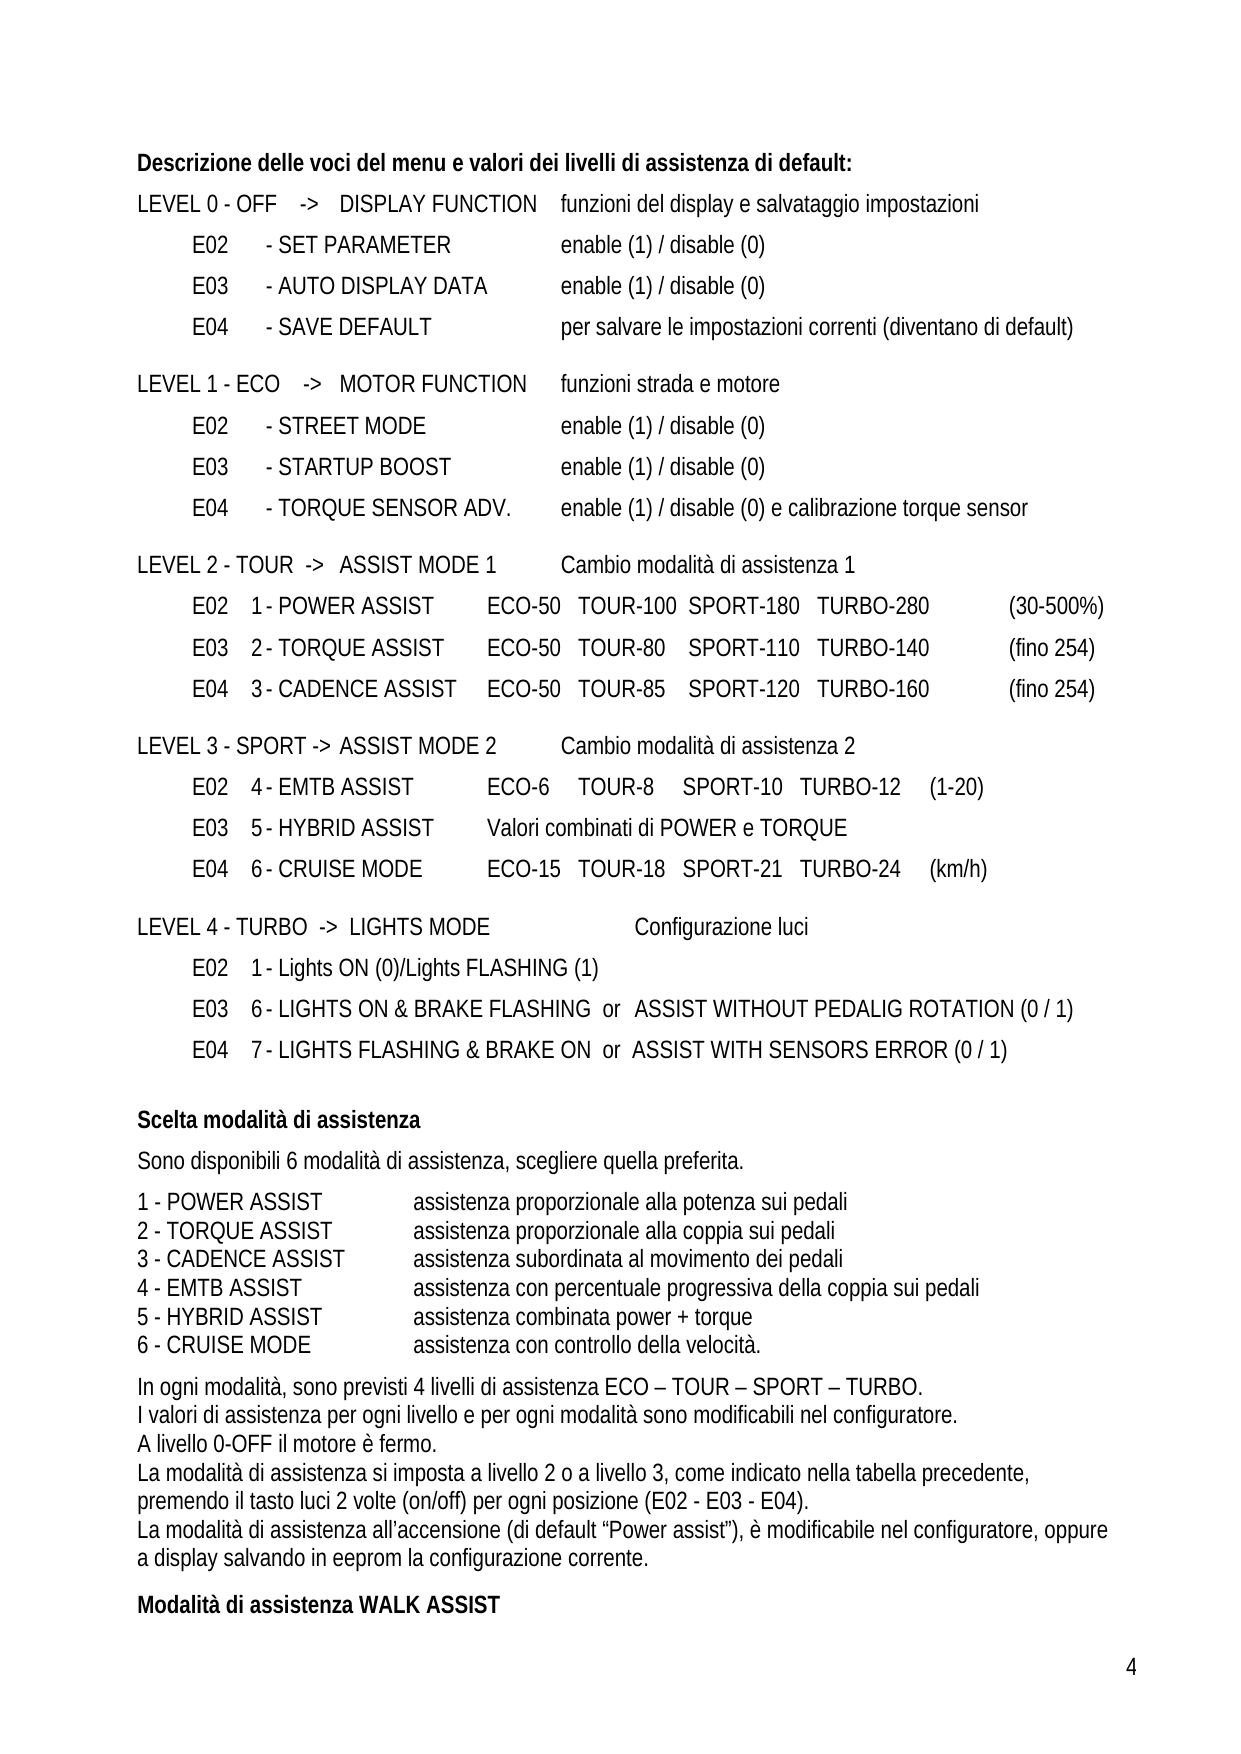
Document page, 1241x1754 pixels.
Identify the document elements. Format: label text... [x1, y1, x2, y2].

text E02 - SET PARAMETER enable (1) / disable (0) [137, 230, 1125, 258]
text In ogni modalità, sono previsti 4 livelli di assistenza ECO – TOUR – SPORT – TURBO. [137, 1372, 1125, 1400]
text E04 - TORQUE SENSOR ADV. enable (1) / disable (0) e calibrazione torque sensor [137, 493, 1125, 522]
text LEVEL 3 - SPORT -> ASSIST MODE 2 Cambio modalità di assistenza 2 [137, 731, 1125, 759]
text E04 - SAVE DEFAULT per salvare le impostazioni correnti (diventano di default) [137, 312, 1125, 341]
text Modalità di assistenza WALK ASSIST [137, 1590, 1125, 1618]
text E03 2 - TORQUE ASSIST ECO-50 TOUR-80 SPORT-110 TURBO-140 (fino 254) [137, 632, 1125, 661]
text E02 4 - EMTB ASSIST ECO-6 TOUR-8 SPORT-10 TURBO-12 (1-20) [137, 772, 1125, 801]
text E04 6 - CRUISE MODE ECO-15 TOUR-18 SPORT-21 TURBO-24 (km/h) [137, 854, 1125, 883]
text E04 7 - LIGHTS FLASHING & BRAKE ON or ASSIST WITH SENSORS ERROR (0 / 1) [137, 1035, 1125, 1064]
text 3 - CADENCE ASSIST assistenza subordinata al movimento dei pedali [137, 1244, 1125, 1273]
text 6 - CRUISE MODE assistenza con controllo della velocità. [137, 1330, 1125, 1359]
text LEVEL 0 - OFF -> DISPLAY FUNCTION funzioni del display e salvataggio impostazioni [137, 189, 1125, 217]
text La modalità di assistenza si imposta a livello 2 o a livello 3, come indicato nella tabella precedente, premendo il tasto luci 2 volte (on/off) per ogni posizione (E02 - E03 - E04). [137, 1457, 1125, 1515]
text E03 - AUTO DISPLAY DATA enable (1) / disable (0) [137, 271, 1125, 300]
text E03 5 - HYBRID ASSIST Valori combinati di POWER e TORQUE [137, 813, 1125, 842]
text E02 - STREET MODE enable (1) / disable (0) [137, 411, 1125, 439]
text Scelta modalità di assistenza [137, 1105, 1125, 1133]
text E02 1 - POWER ASSIST ECO-50 TOUR-100 SPORT-180 TURBO-280 (30-500%) [137, 591, 1125, 620]
text E02 1 - Lights ON (0)/Lights FLASHING (1) [137, 953, 1125, 981]
text 2 - TORQUE ASSIST assistenza proporzionale alla coppia sui pedali [137, 1216, 1125, 1244]
text LEVEL 4 - TURBO -> LIGHTS MODE Configurazione luci [137, 912, 1125, 940]
text LEVEL 1 - ECO -> MOTOR FUNCTION funzioni strada e motore [137, 369, 1125, 398]
text E03 - STARTUP BOOST enable (1) / disable (0) [137, 452, 1125, 480]
text LEVEL 2 - TOUR -> ASSIST MODE 1 Cambio modalità di assistenza 1 [137, 550, 1125, 579]
text E03 6 - LIGHTS ON & BRAKE FLASHING or ASSIST WITHOUT PEDALIG ROTATION (0 / 1) [137, 994, 1125, 1023]
text 1 - POWER ASSIST assistenza proporzionale alla potenza sui pedali [137, 1187, 1125, 1216]
text La modalità di assistenza all’accensione (di default “Power assist”), è modificabile nel configuratore, oppure a display salvando in eeprom la configurazione corrente. [137, 1515, 1125, 1572]
text Descrizione delle voci del menu e valori dei livelli di assistenza di default: [137, 148, 1125, 176]
text 4 - EMTB ASSIST assistenza con percentuale progressiva della coppia sui pedali [137, 1273, 1125, 1302]
text I valori di assistenza per ogni livello e per ogni modalità sono modificabili nel configuratore. [137, 1400, 1125, 1429]
text Sono disponibili 6 modalità di assistenza, scegliere quella preferita. [137, 1146, 1125, 1175]
text A livello 0-OFF il motore è fermo. [137, 1429, 1125, 1457]
text E04 3 - CADENCE ASSIST ECO-50 TOUR-85 SPORT-120 TURBO-160 (fino 254) [137, 674, 1125, 702]
text 5 - HYBRID ASSIST assistenza combinata power + torque [137, 1302, 1125, 1330]
